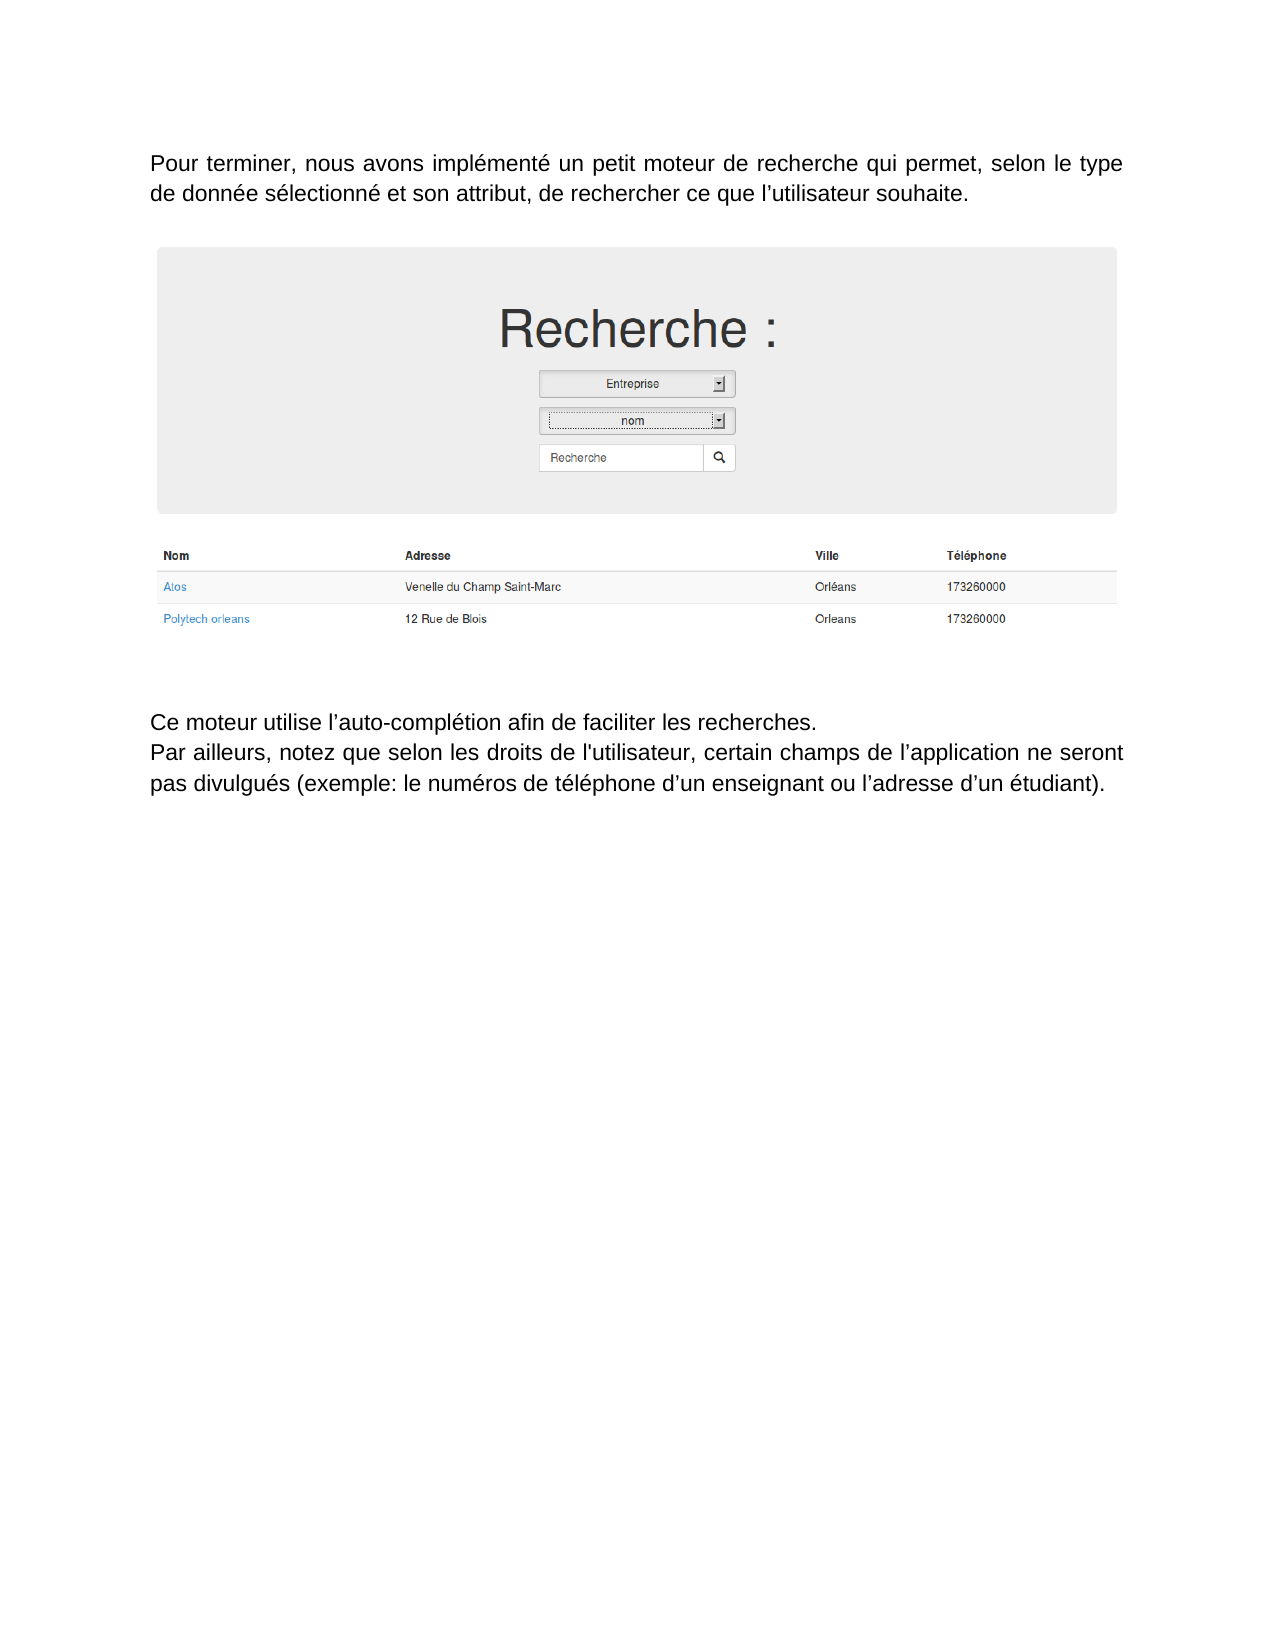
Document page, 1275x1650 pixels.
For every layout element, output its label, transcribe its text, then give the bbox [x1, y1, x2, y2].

text Pour terminer, nous avons implémenté un petit moteur de recherche qui permet, selon le type de donnée sélectionné et son attribut, de rechercher ce que l’utilisateur souhaite. [150, 150, 1125, 207]
text Par ailleurs, notez que selon les droits de l'utilisateur, certain champs de l’application ne seront pas divulgués (exemple: le numéros de téléphone d’un enseignant ou l’adresse d’un étudiant). [150, 739, 1125, 796]
picture [150, 240, 1125, 645]
text Ce moteur utilise l’auto-complétion afin de faciliter les recherches. [150, 709, 1125, 735]
